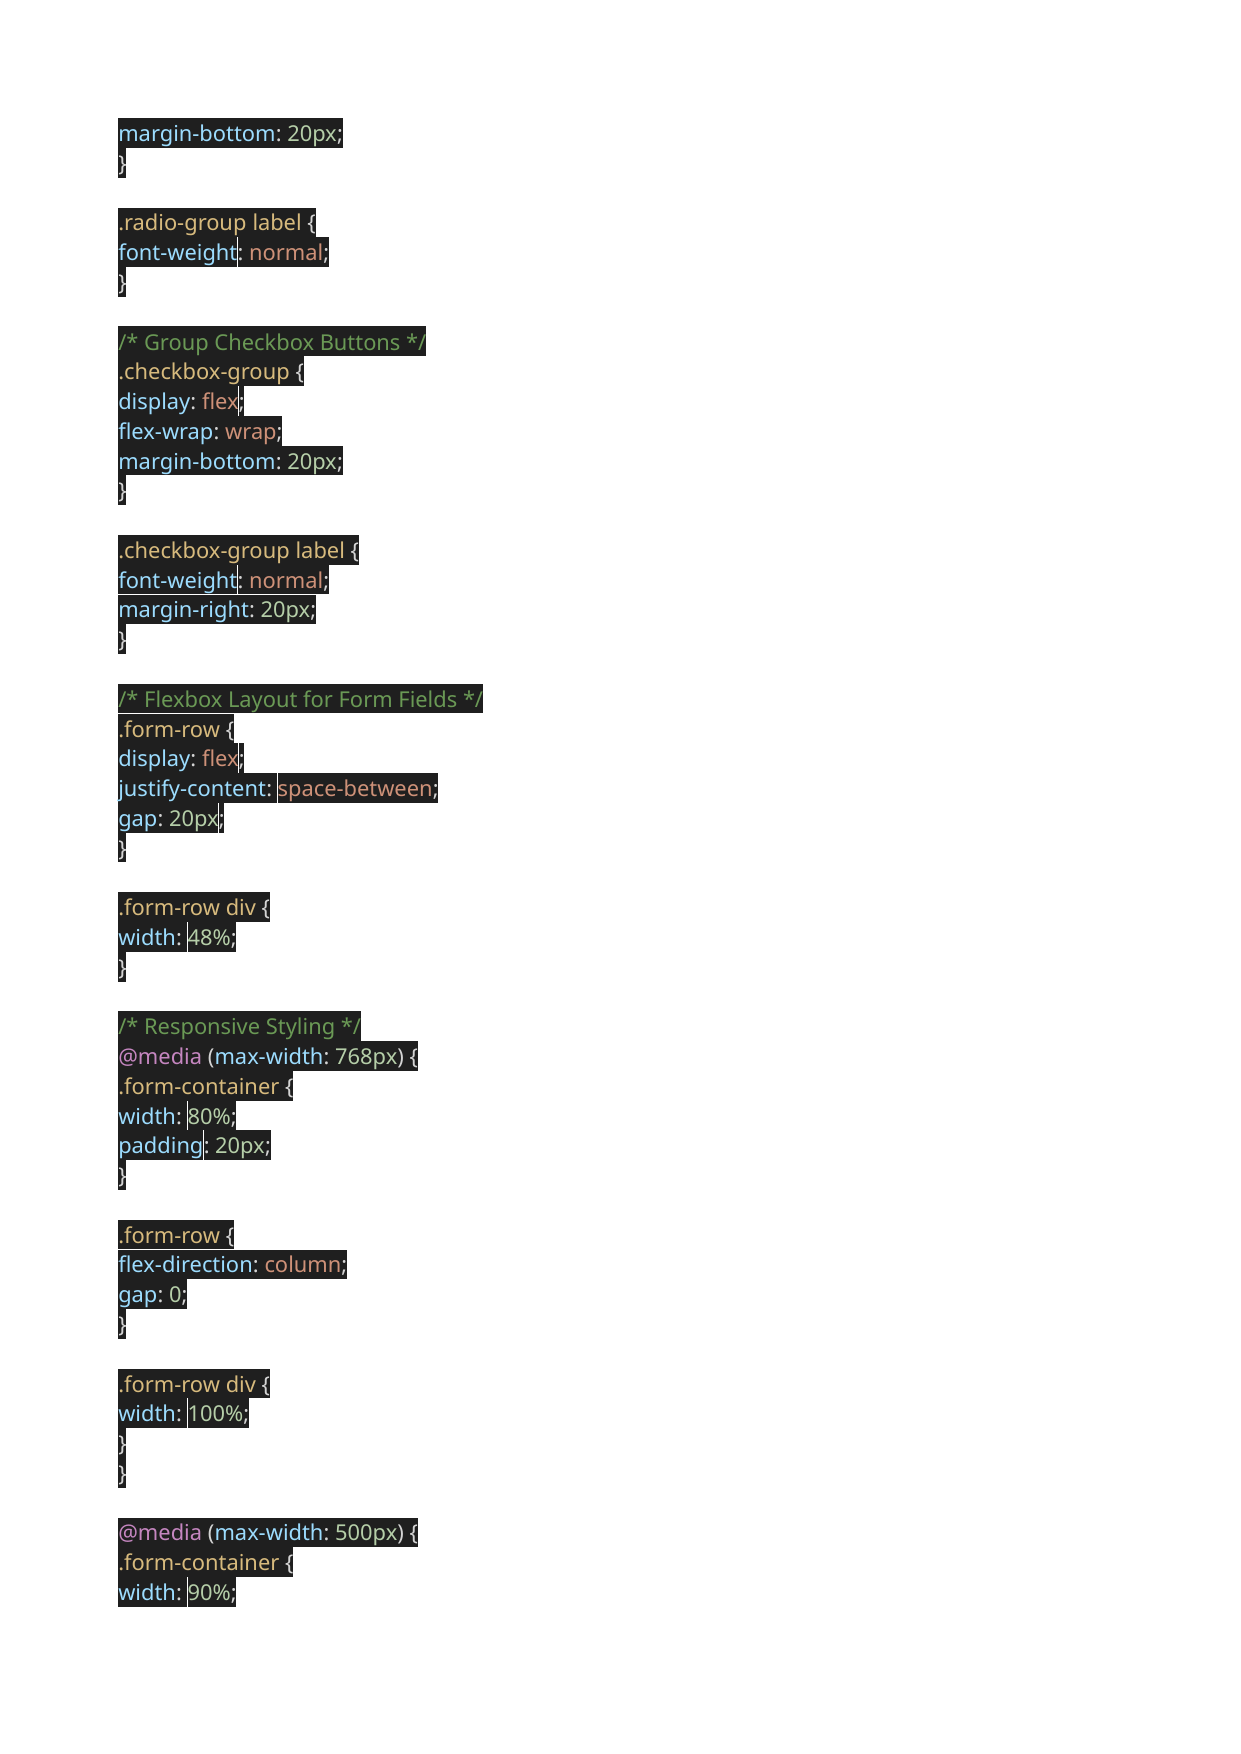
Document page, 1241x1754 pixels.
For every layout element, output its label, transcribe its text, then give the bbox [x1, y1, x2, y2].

text } [118, 1160, 1122, 1190]
text } [118, 267, 1122, 297]
text display: flex; [118, 743, 1122, 773]
text display: flex; [118, 386, 1122, 416]
text } [118, 148, 1122, 178]
text /* Flexbox Layout for Form Fields */ [118, 684, 1122, 713]
text padding: 20px; [118, 1130, 1122, 1160]
text width: 90%; [118, 1577, 1122, 1607]
text } [118, 952, 1122, 982]
text .form-row { [118, 713, 1122, 743]
text /* Group Checkbox Buttons */ [118, 326, 1122, 356]
text .checkbox-group { [118, 356, 1122, 386]
text @media (max-width: 500px) { [118, 1517, 1122, 1547]
text margin-bottom: 20px; [118, 118, 1122, 148]
text width: 48%; [118, 922, 1122, 952]
text flex-direction: column; [118, 1249, 1122, 1279]
text .form-row div { [118, 1368, 1122, 1398]
text } [118, 1428, 1122, 1458]
text flex-wrap: wrap; [118, 416, 1122, 446]
text width: 80%; [118, 1101, 1122, 1130]
text } [118, 833, 1122, 862]
text @media (max-width: 768px) { [118, 1041, 1122, 1071]
text .form-container { [118, 1547, 1122, 1577]
text width: 100%; [118, 1398, 1122, 1428]
text .radio-group label { [118, 207, 1122, 237]
text font-weight: normal; [118, 565, 1122, 594]
text } [118, 1458, 1122, 1488]
text .checkbox-group label { [118, 535, 1122, 565]
text margin-right: 20px; [118, 594, 1122, 624]
text font-weight: normal; [118, 237, 1122, 267]
text gap: 0; [118, 1279, 1122, 1309]
text justify-content: space-between; [118, 773, 1122, 803]
text /* Responsive Styling */ [118, 1011, 1122, 1041]
text margin-bottom: 20px; [118, 446, 1122, 475]
text .form-row div { [118, 892, 1122, 922]
text } [118, 624, 1122, 654]
text gap: 20px; [118, 803, 1122, 833]
text } [118, 475, 1122, 505]
text .form-container { [118, 1071, 1122, 1101]
text } [118, 1309, 1122, 1339]
text .form-row { [118, 1220, 1122, 1249]
